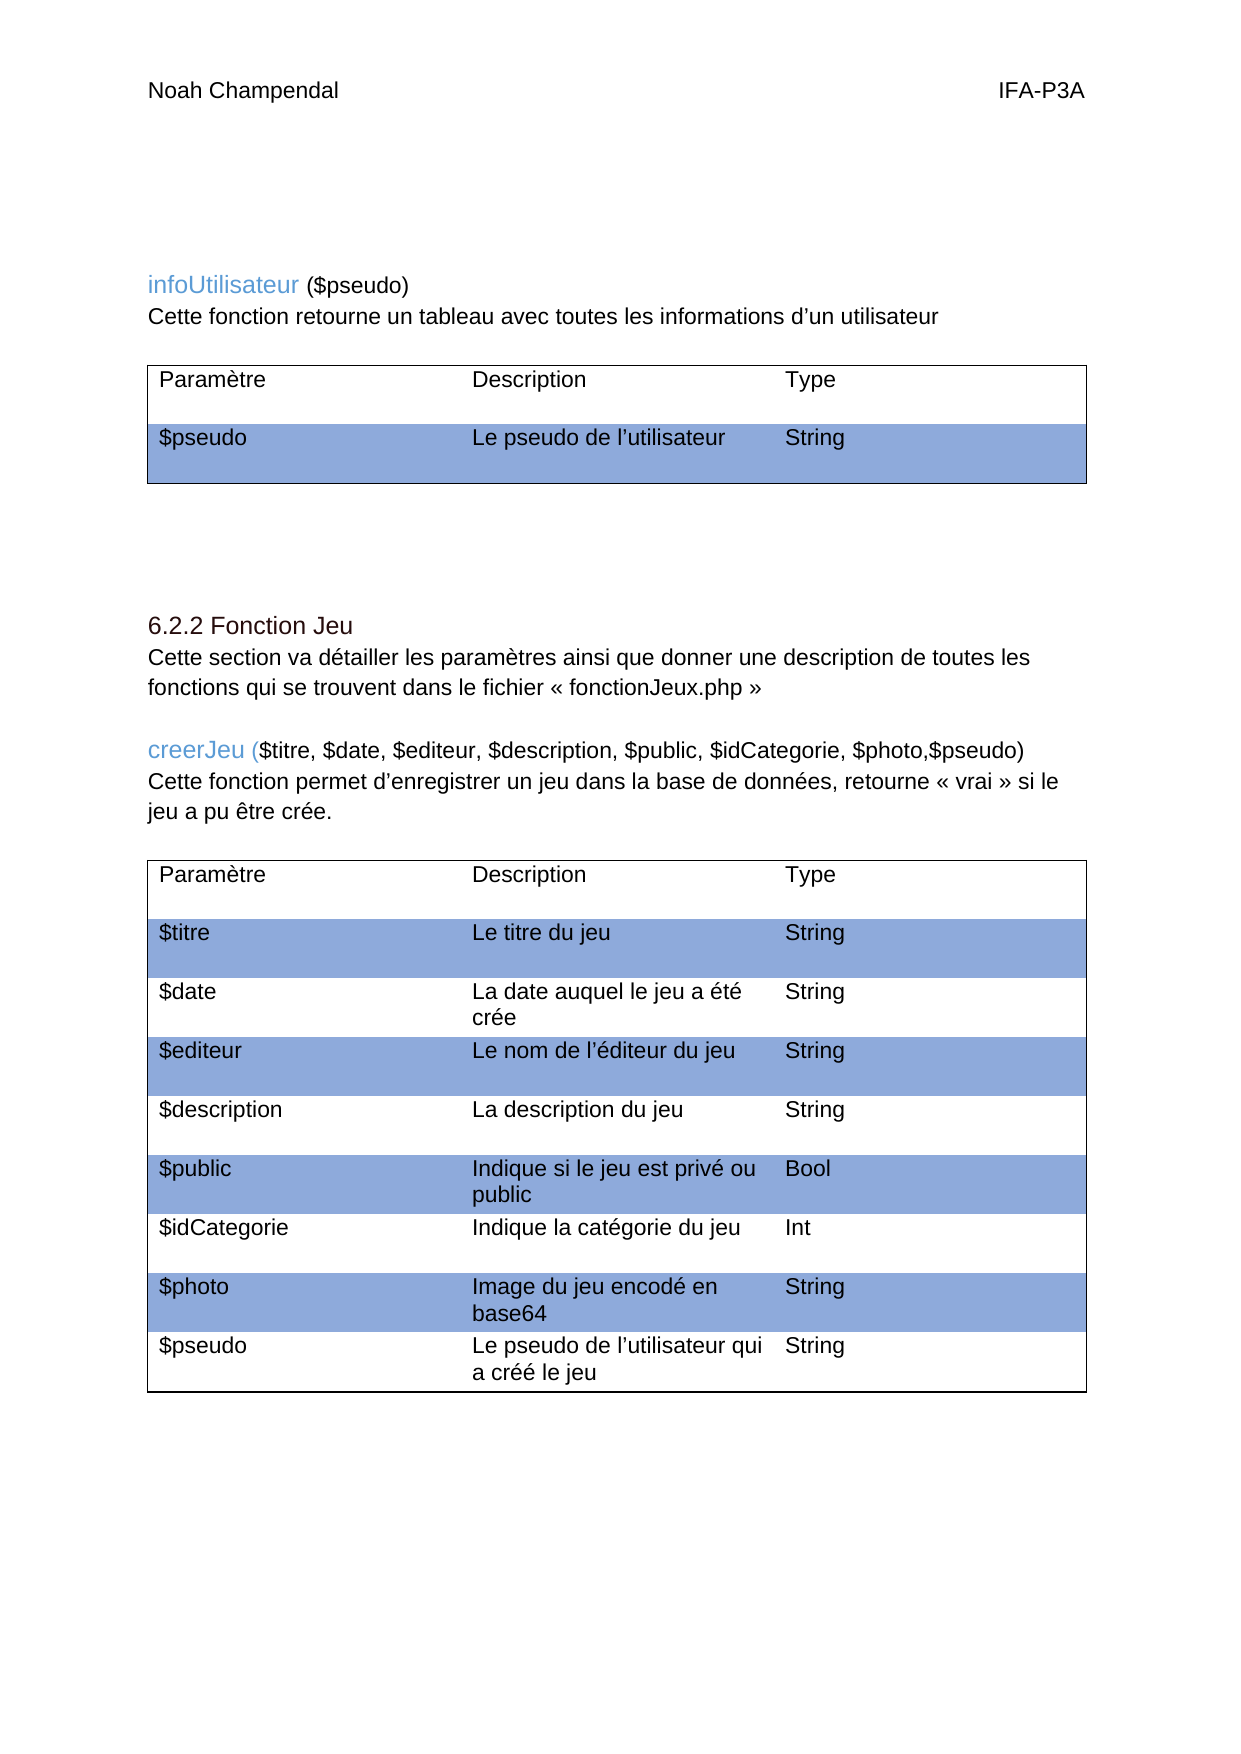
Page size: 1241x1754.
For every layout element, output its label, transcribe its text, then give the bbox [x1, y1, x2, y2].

table_cell Le pseudo de l’utilisateur [461, 424, 774, 483]
table_cell Le titre du jeu [461, 919, 774, 978]
table_header Description [461, 366, 774, 424]
table_cell $date [148, 978, 461, 1037]
table_header Paramètre [148, 861, 461, 919]
table_cell La date auquel le jeu a été crée [461, 978, 774, 1037]
table_cell $photo [148, 1273, 461, 1332]
table_cell String [774, 1037, 1086, 1096]
table_cell Le pseudo de l’utilisateur qui a créé le jeu [461, 1332, 774, 1391]
table_cell Le nom de l’éditeur du jeu [461, 1037, 774, 1096]
table_cell String [774, 1096, 1086, 1155]
table_header Type [774, 861, 1086, 919]
table_cell $pseudo [148, 424, 461, 483]
table_cell La description du jeu [461, 1096, 774, 1155]
table_cell $titre [148, 919, 461, 978]
table_cell String [774, 978, 1086, 1037]
table_header Paramètre [148, 366, 461, 424]
table_cell $idCategorie [148, 1214, 461, 1273]
table_cell String [774, 1332, 1086, 1391]
table_cell $editeur [148, 1037, 461, 1096]
table_cell String [774, 424, 1086, 483]
text creerJeu ($titre, $date, $editeur, $description, $public, $idCategorie, $photo,$pseudo) Cette fonction permet d’enregistrer un jeu dans la base de données, retourne « vrai » si le jeu a pu être crée. [148, 736, 1093, 825]
table_header Description [461, 861, 774, 919]
table_cell String [774, 1273, 1086, 1332]
table_cell String [774, 919, 1086, 978]
table_cell Indique si le jeu est privé ou public [461, 1155, 774, 1214]
text infoUtilisateur ($pseudo) Cette fonction retourne un tableau avec toutes les informations d’un utilisateur [148, 271, 1093, 329]
table_cell $public [148, 1155, 461, 1214]
table_cell Bool [774, 1155, 1086, 1214]
table_cell Indique la catégorie du jeu [461, 1214, 774, 1273]
subtitle 6.2.2 Fonction Jeu [148, 611, 1093, 639]
table_cell $pseudo [148, 1332, 461, 1391]
table_cell Image du jeu encodé en base64 [461, 1273, 774, 1332]
table_cell $description [148, 1096, 461, 1155]
table_header Type [774, 366, 1086, 424]
table_cell Int [774, 1214, 1086, 1273]
text Cette section va détailler les paramètres ainsi que donner une description de toutes les fonctions qui se trouvent dans le fichier « fonctionJeux.php » [148, 644, 1093, 700]
